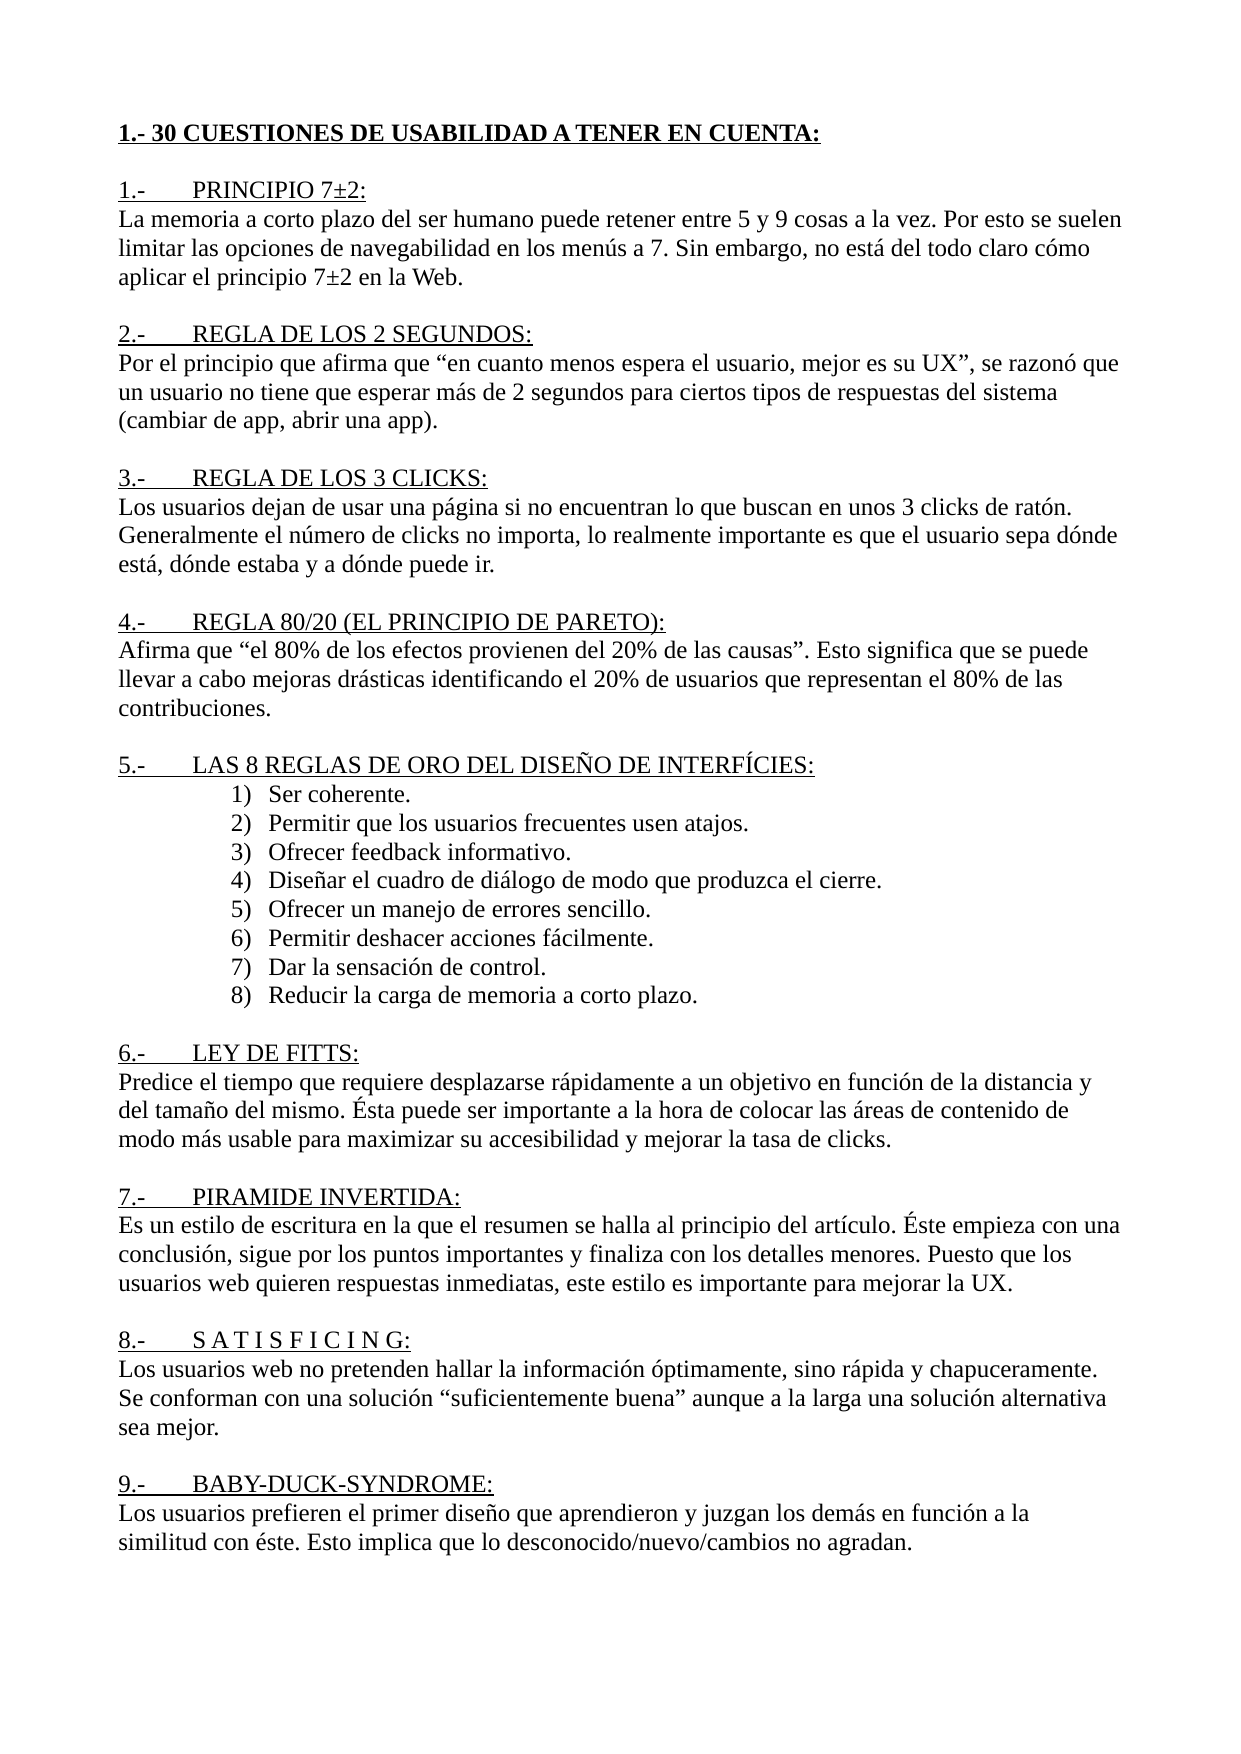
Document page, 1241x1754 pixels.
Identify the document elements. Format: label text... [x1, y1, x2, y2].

text 6.- LEY DE FITTS: [118, 1038, 1122, 1067]
text Es un estilo de escritura en la que el resumen se halla al principio del artículo. Éste empieza con una conclusión, sigue por los puntos importantes y finaliza con los detalles menores. Puesto que los usuarios web quieren respuestas inmediatas, este estilo es importante para mejorar la UX. [118, 1211, 1122, 1297]
text 5.- LAS 8 REGLAS DE ORO DEL DISEÑO DE INTERFÍCIES: [118, 751, 1122, 779]
list Ofrecer feedback informativo. [231, 837, 1122, 866]
text Los usuarios prefieren el primer diseño que aprendieron y juzgan los demás en función a la similitud con éste. Esto implica que lo desconocido/nuevo/cambios no agradan. [118, 1498, 1122, 1556]
text Predice el tiempo que requiere desplazarse rápidamente a un objetivo en función de la distancia y del tamaño del mismo. Ésta puede ser importante a la hora de colocar las áreas de contenido de modo más usable para maximizar su accesibilidad y mejorar la tasa de clicks. [118, 1067, 1122, 1153]
list Diseñar el cuadro de diálogo de modo que produzca el cierre. [231, 866, 1122, 894]
list Ser coherente. [231, 779, 1122, 808]
list Permitir que los usuarios frecuentes usen atajos. [231, 808, 1122, 837]
text 9.- BABY-DUCK-SYNDROME: [118, 1469, 1122, 1498]
text 8.- S A T I S F I C I N G: [118, 1326, 1122, 1354]
text Por el principio que afirma que “en cuanto menos espera el usuario, mejor es su UX”, se razonó que un usuario no tiene que esperar más de 2 segundos para ciertos tipos de respuestas del sistema (cambiar de app, abrir una app). [118, 348, 1122, 434]
text La memoria a corto plazo del ser humano puede retener entre 5 y 9 cosas a la vez. Por esto se suelen limitar las opciones de navegabilidad en los menús a 7. Sin embargo, no está del todo claro cómo aplicar el principio 7±2 en la Web. [118, 204, 1122, 291]
text 1.- 30 CUESTIONES DE USABILIDAD A TENER EN CUENTA: [118, 118, 1122, 147]
list Permitir deshacer acciones fácilmente. [231, 923, 1122, 952]
text 2.- REGLA DE LOS 2 SEGUNDOS: [118, 319, 1122, 348]
text Los usuarios web no pretenden hallar la información óptimamente, sino rápida y chapuceramente. [118, 1354, 1122, 1383]
text 7.- PIRAMIDE INVERTIDA: [118, 1182, 1122, 1211]
text Se conforman con una solución “suficientemente buena” aunque a la larga una solución alternativa sea mejor. [118, 1383, 1122, 1441]
text 4.- REGLA 80/20 (EL PRINCIPIO DE PARETO): [118, 607, 1122, 636]
list Dar la sensación de control. [231, 952, 1122, 981]
list Reducir la carga de memoria a corto plazo. [231, 981, 1122, 1009]
list Ofrecer un manejo de errores sencillo. [231, 894, 1122, 923]
text 3.- REGLA DE LOS 3 CLICKS: [118, 463, 1122, 492]
text Los usuarios dejan de usar una página si no encuentran lo que buscan en unos 3 clicks de ratón. Generalmente el número de clicks no importa, lo realmente importante es que el usuario sepa dónde está, dónde estaba y a dónde puede ir. [118, 492, 1122, 578]
text 1.- PRINCIPIO 7±2: [118, 176, 1122, 204]
text Afirma que “el 80% de los efectos provienen del 20% de las causas”. Esto significa que se puede llevar a cabo mejoras drásticas identificando el 20% de usuarios que representan el 80% de las contribuciones. [118, 636, 1122, 722]
